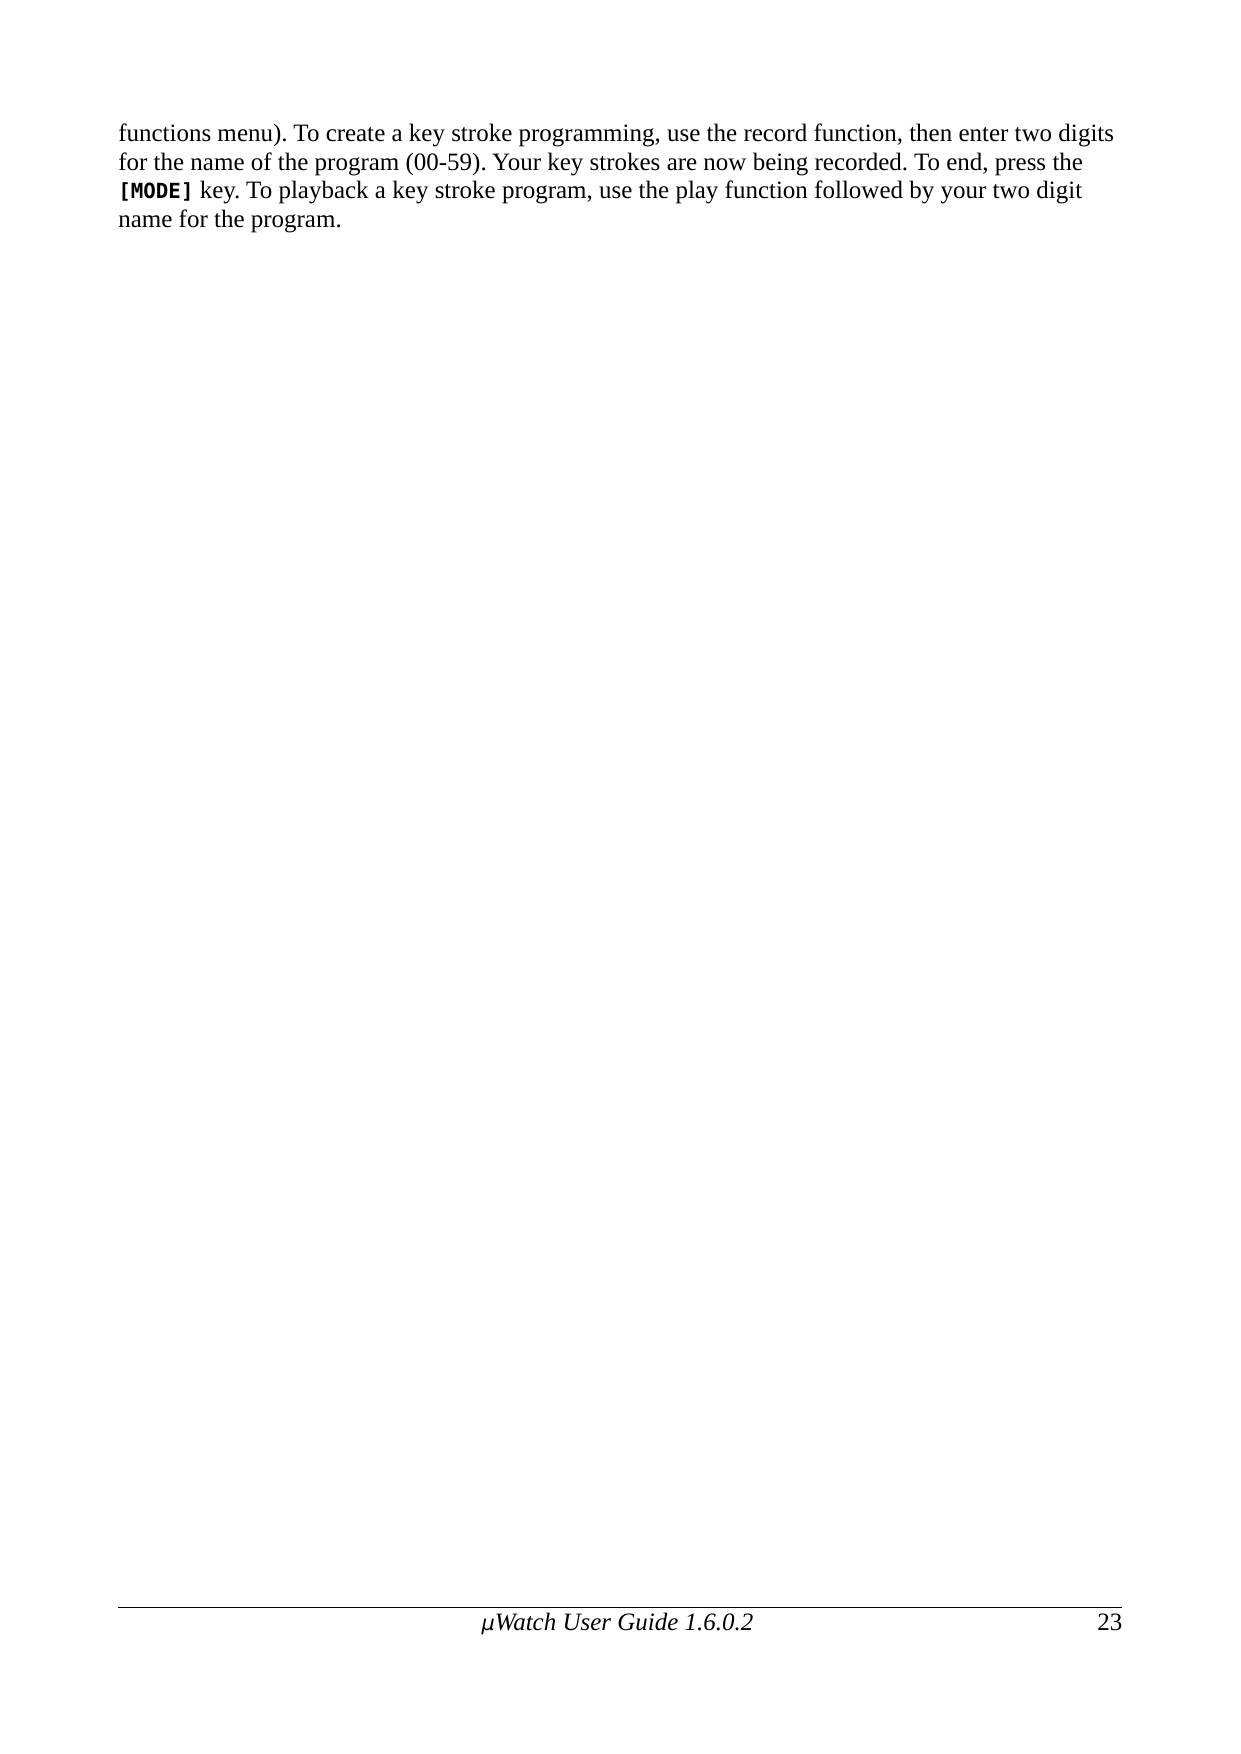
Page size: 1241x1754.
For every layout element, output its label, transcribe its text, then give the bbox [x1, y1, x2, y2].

text functions menu). To create a key stroke programming, use the record function, then enter two digits for the name of the program (00-59). Your key strokes are now being recorded. To end, press the [MODE] key. To playback a key stroke program, use the play function followed by your two digit name for the program. [118, 118, 1122, 291]
